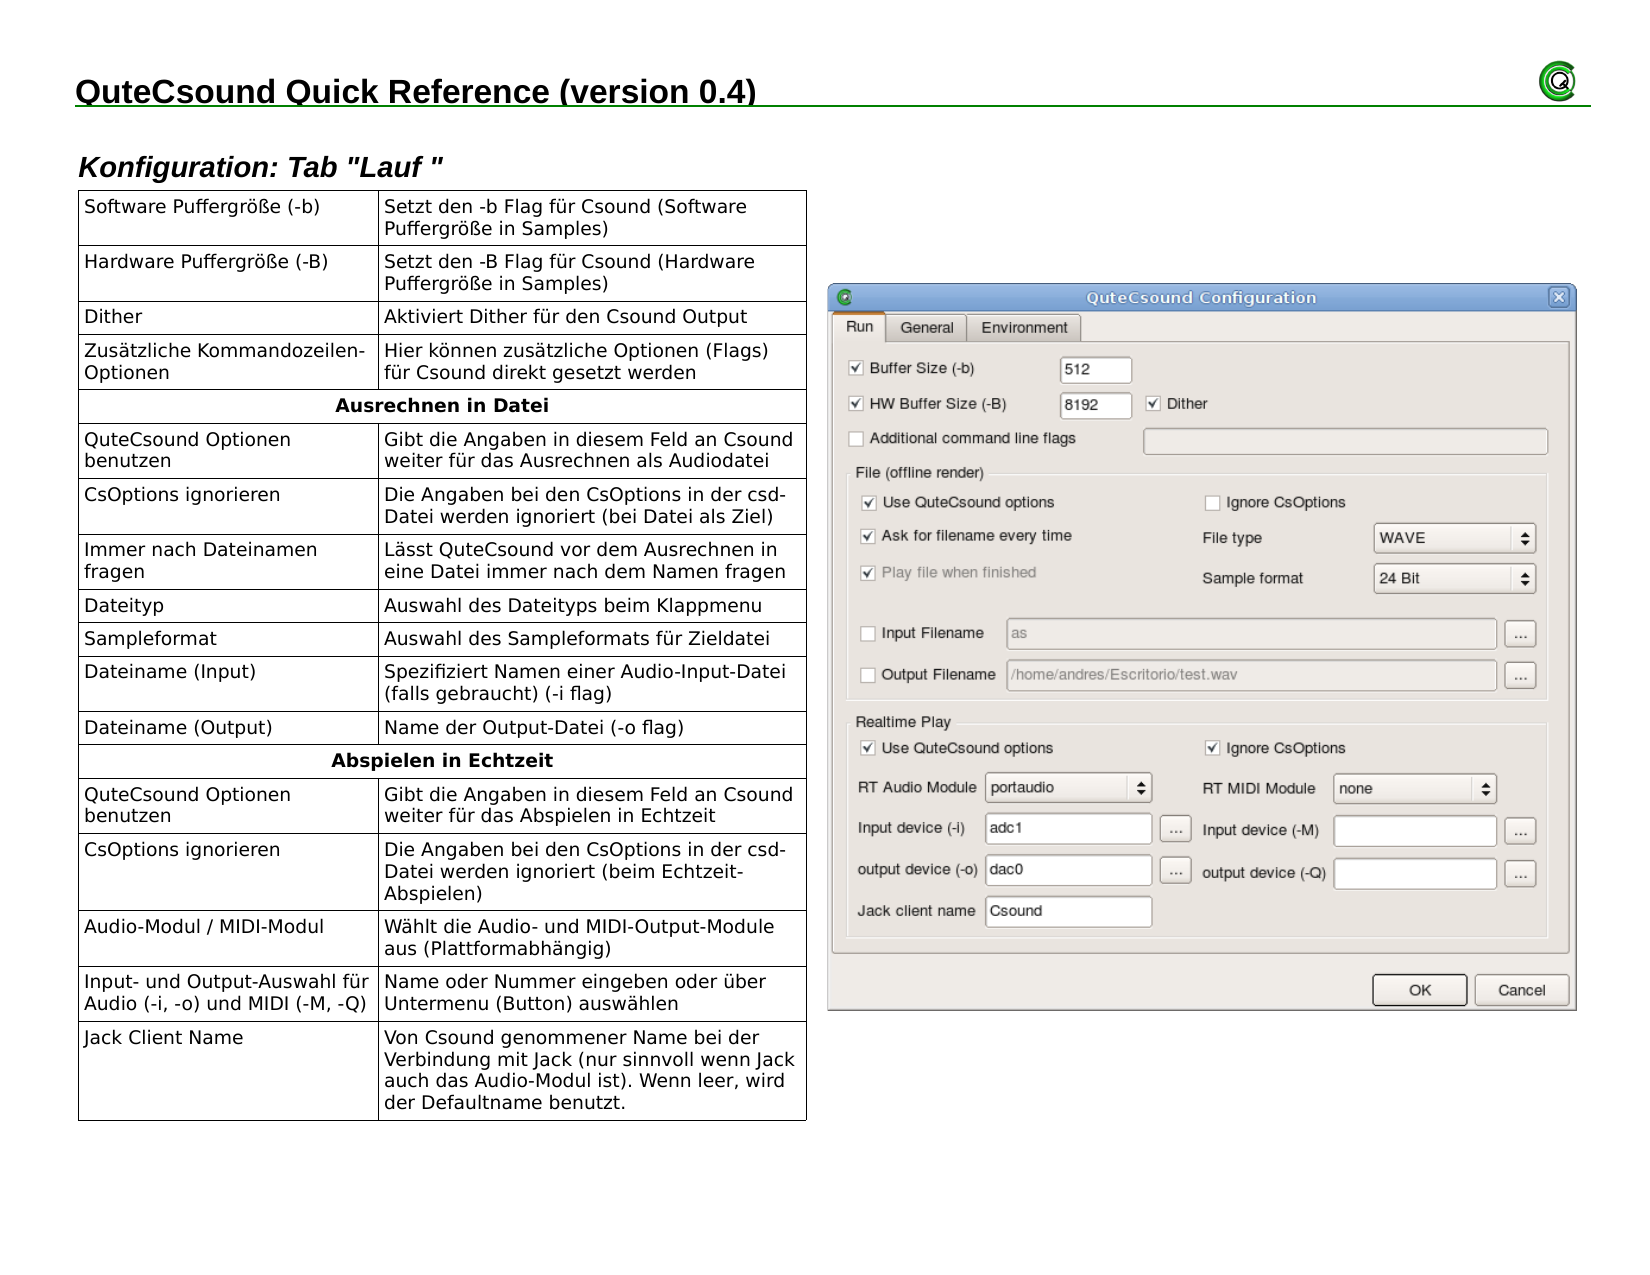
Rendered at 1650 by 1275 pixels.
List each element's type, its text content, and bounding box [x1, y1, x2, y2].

table_cell Zusätzliche Kommandozeilen-Optionen [79, 335, 378, 389]
table_cell Gibt die Angaben in diesem Feld an Csound weiter für das Ausrechnen als Audiodatei [379, 424, 806, 478]
table_cell Die Angaben bei den CsOptions in der csd-Datei werden ignoriert (bei Datei als Ziel) [379, 479, 806, 533]
table_cell Ausrechnen in Datei [79, 390, 806, 423]
table_header Setzt den -b Flag für Csound (Software Puffergröße in Samples) [379, 191, 806, 245]
table_cell Wählt die Audio- und MIDI-Output-Module aus (Plattformabhängig) [379, 911, 806, 966]
table_cell Setzt den -B Flag für Csound (Hardware Puffergröße in Samples) [379, 246, 806, 301]
table_cell Auswahl des Sampleformats für Zieldatei [379, 623, 806, 656]
table_cell Dither [79, 302, 378, 334]
picture [1534, 57, 1582, 105]
table_cell Dateiname (Input) [79, 657, 378, 711]
table_cell Sampleformat [79, 623, 378, 656]
table_cell CsOptions ignorieren [79, 834, 378, 910]
table_cell Von Csound genommener Name bei der Verbindung mit Jack (nur sinnvoll wenn Jack auch das Audio-Modul ist). Wenn leer, wird der Defaultname benutzt. [379, 1022, 806, 1120]
table_cell Audio-Modul / MIDI-Modul [79, 911, 378, 966]
table_cell Lässt QuteCsound vor dem Ausrechnen in eine Datei immer nach dem Namen fragen [379, 535, 806, 589]
table_cell Hardware Puffergröße (-B) [79, 246, 378, 301]
table_cell Input- und Output-Auswahl für Audio (-i, -o) und MIDI (-M, -Q) [79, 967, 378, 1021]
table_cell Aktiviert Dither für den Csound Output [379, 302, 806, 334]
table_cell Name oder Nummer eingeben oder über Untermenu (Button) auswählen [379, 967, 806, 1021]
table_cell Hier können zusätzliche Optionen (Flags) für Csound direkt gesetzt werden [379, 335, 806, 389]
table_cell Die Angaben bei den CsOptions in der csd-Datei werden ignoriert (beim Echtzeit-Abspielen) [379, 834, 806, 910]
subtitle Konfiguration: Tab "Lauf " [78, 150, 1586, 183]
picture [827, 283, 1577, 1011]
table_cell Spezifiziert Namen einer Audio-Input-Datei (falls gebraucht) (-i flag) [379, 657, 806, 711]
table_cell Auswahl des Dateityps beim Klappmenu [379, 590, 806, 622]
table_cell Abspielen in Echtzeit [79, 745, 806, 778]
table_cell QuteCsound Optionen benutzen [79, 424, 378, 478]
table_header Software Puffergröße (-b) [79, 191, 378, 245]
table_cell Immer nach Dateinamen fragen [79, 535, 378, 589]
table_cell Jack Client Name [79, 1022, 378, 1120]
table_cell Gibt die Angaben in diesem Feld an Csound weiter für das Abspielen in Echtzeit [379, 779, 806, 833]
table_cell Dateityp [79, 590, 378, 622]
table_cell CsOptions ignorieren [79, 479, 378, 533]
table_cell QuteCsound Optionen benutzen [79, 779, 378, 833]
table_cell Name der Output-Datei (-o flag) [379, 712, 806, 744]
table_cell Dateiname (Output) [79, 712, 378, 744]
